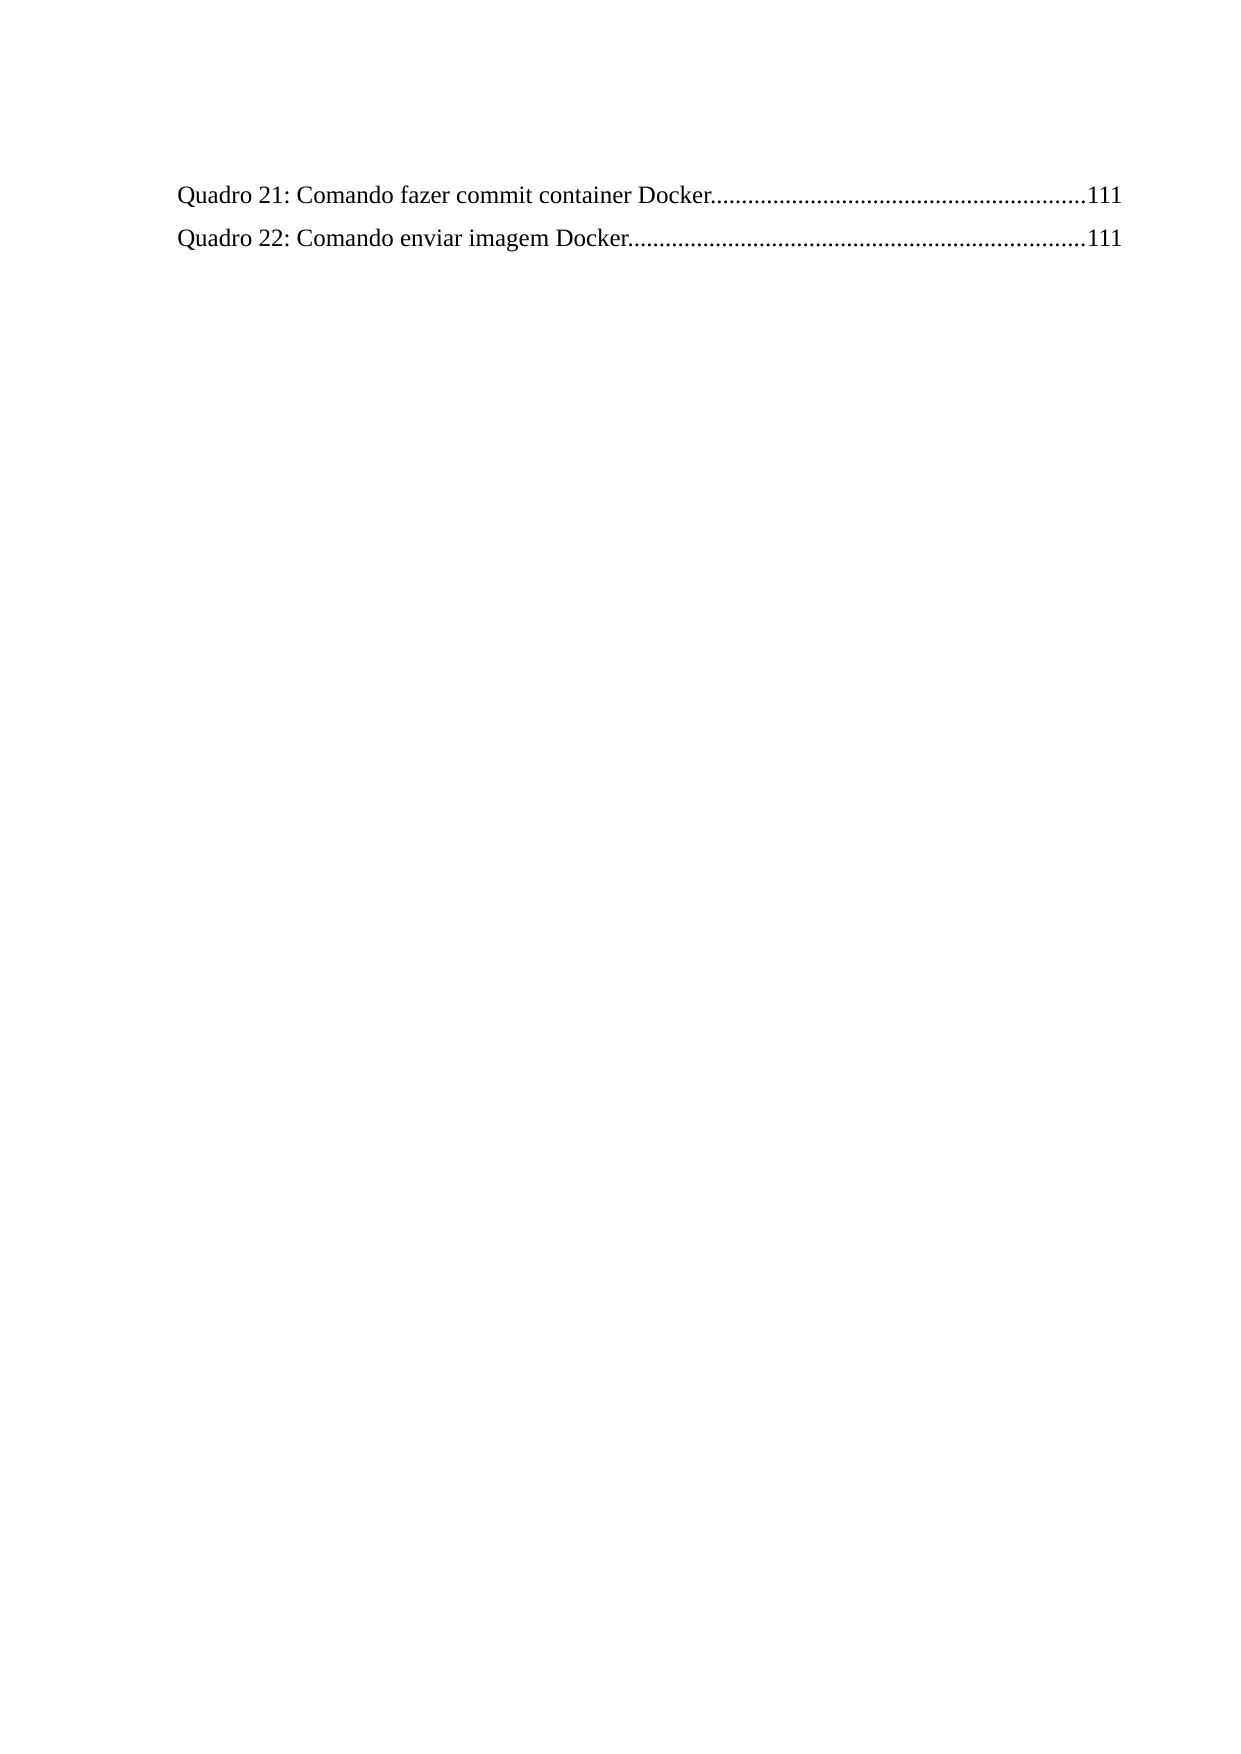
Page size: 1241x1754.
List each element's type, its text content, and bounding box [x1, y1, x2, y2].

text Quadro 21: Comando fazer commit container Docker. 111 [177, 180, 1122, 208]
text Quadro 22: Comando enviar imagem Docker. 111 [177, 223, 1122, 252]
